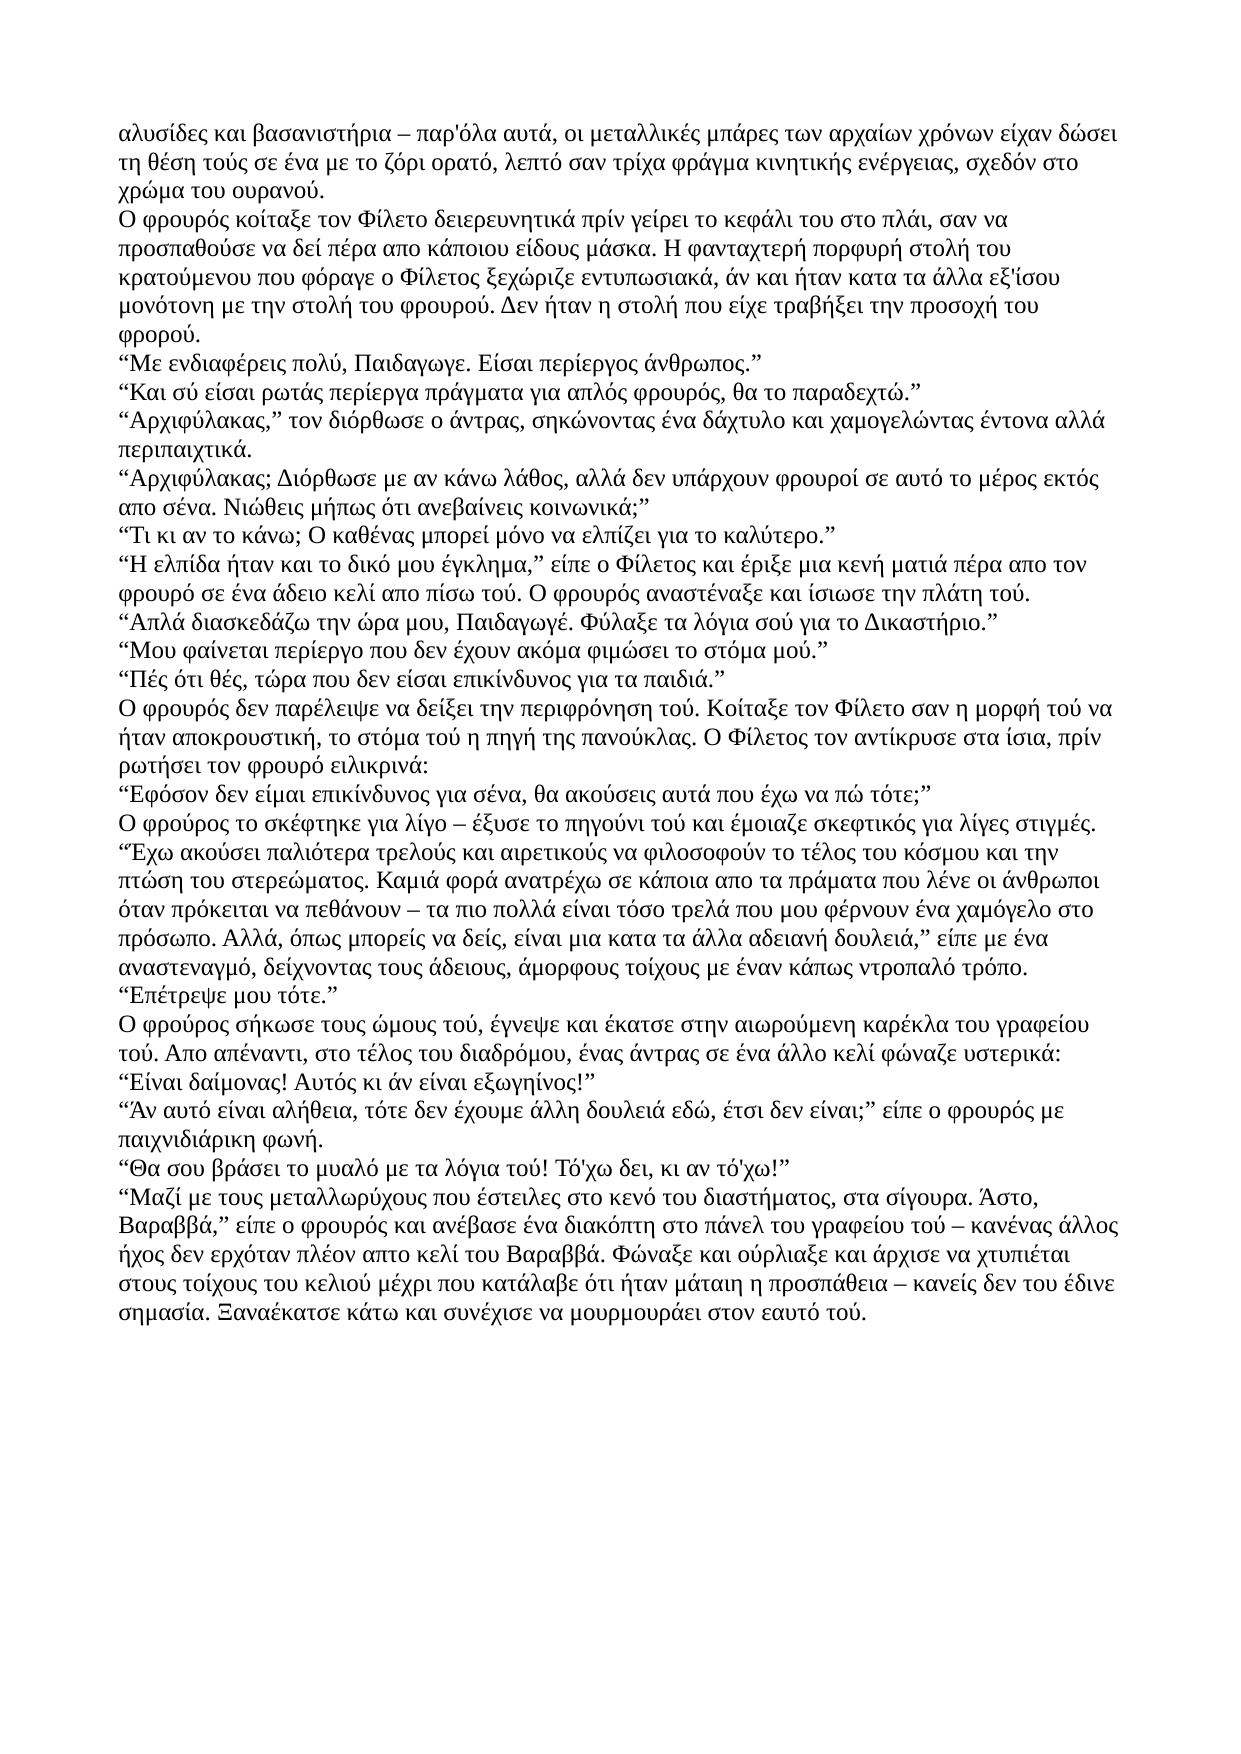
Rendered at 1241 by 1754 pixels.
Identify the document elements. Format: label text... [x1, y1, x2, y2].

text “Θα σου βράσει το μυαλό με τα λόγια τού! Τό'χω δει, κι αν τό'χω!” [118, 1153, 1122, 1182]
text “Και σύ είσαι ρωτάς περίεργα πράγματα για απλός φρουρός, θα το παραδεχτώ.” [118, 377, 1122, 406]
text Ο φρούρος σήκωσε τους ώμους τού, έγνεψε και έκατσε στην αιωρούμενη καρέκλα του γραφείου τού. Απο απέναντι, στο τέλος του διαδρόμου, ένας άντρας σε ένα άλλο κελί φώναζε υστερικά: [118, 1009, 1122, 1067]
text “Εφόσον δεν είμαι επικίνδυνος για σένα, θα ακούσεις αυτά που έχω να πώ τότε;” [118, 779, 1122, 808]
text “Άν αυτό είναι αλήθεια, τότε δεν έχουμε άλλη δουλειά εδώ, έτσι δεν είναι;” είπε ο φρουρός με παιχνιδιάρικη φωνή. [118, 1096, 1122, 1153]
text “Μου φαίνεται περίεργο που δεν έχουν ακόμα φιμώσει το στόμα μού.” [118, 636, 1122, 664]
text “Είναι δαίμονας! Αυτός κι άν είναι εξωγηίνος!” [118, 1067, 1122, 1096]
text “Απλά διασκεδάζω την ώρα μου, Παιδαγωγέ. Φύλαξε τα λόγια σού για το Δικαστήριο.” [118, 607, 1122, 636]
text “Επέτρεψε μου τότε.” [118, 981, 1122, 1009]
text Ο φρουρός κοίταξε τον Φίλετο δειερευνητικά πρίν γείρει το κεφάλι του στο πλάι, σαν να προσπαθούσε να δεί πέρα απο κάποιου είδους μάσκα. Η φανταχτερή πορφυρή στολή του κρατούμενου που φόραγε ο Φίλετος ξεχώριζε εντυπωσιακά, άν και ήταν κατα τα άλλα εξ'ίσου μονότονη με την στολή του φρουρού. Δεν ήταν η στολή που είχε τραβήξει την προσοχή του φρορού. [118, 204, 1122, 348]
text “Έχω ακούσει παλιότερα τρελούς και αιρετικούς να φιλοσοφούν το τέλος του κόσμου και την πτώση του στερεώματος. Καμιά φορά ανατρέχω σε κάποια απο τα πράματα που λένε οι άνθρωποι όταν πρόκειται να πεθάνουν – τα πιο πολλά είναι τόσο τρελά που μου φέρνουν ένα χαμόγελο στο πρόσωπο. Αλλά, όπως μπορείς να δείς, είναι μια κατα τα άλλα αδειανή δουλειά,” είπε με ένα αναστεναγμό, δείχνοντας τους άδειους, άμορφους τοίχους με έναν κάπως ντροπαλό τρόπο. [118, 837, 1122, 981]
text “Με ενδιαφέρεις πολύ, Παιδαγωγε. Είσαι περίεργος άνθρωπος.” [118, 348, 1122, 377]
text “Μαζί με τους μεταλλωρύχους που έστειλες στο κενό του διαστήματος, στα σίγουρα. Άστο, Βαραββά,” είπε ο φρουρός και ανέβασε ένα διακόπτη στο πάνελ του γραφείου τού – κανένας άλλος ήχος δεν ερχόταν πλέον απτο κελί του Βαραββά. Φώναξε και ούρλιαξε και άρχισε να χτυπιέται στους τοίχους του κελιού μέχρι που κατάλαβε ότι ήταν μάταιη η προσπάθεια – κανείς δεν του έδινε σημασία. Ξαναέκατσε κάτω και συνέχισε να μουρμουράει στον εαυτό τού. [118, 1182, 1122, 1326]
text Ο φρουρός δεν παρέλειψε να δείξει την περιφρόνηση τού. Κοίταξε τον Φίλετο σαν η μορφή τού να ήταν αποκρουστική, το στόμα τού η πηγή της πανούκλας. Ο Φίλετος τον αντίκρυσε στα ίσια, πρίν ρωτήσει τον φρουρό ειλικρινά: [118, 693, 1122, 779]
text “Τι κι αν το κάνω; Ο καθένας μπορεί μόνο να ελπίζει για το καλύτερο.” [118, 521, 1122, 549]
text “Πές ότι θές, τώρα που δεν είσαι επικίνδυνος για τα παιδιά.” [118, 664, 1122, 693]
text “Αρχιφύλακας,” τον διόρθωσε ο άντρας, σηκώνοντας ένα δάχτυλο και χαμογελώντας έντονα αλλά περιπαιχτικά. [118, 406, 1122, 463]
text “Αρχιφύλακας; Διόρθωσε με αν κάνω λάθος, αλλά δεν υπάρχουν φρουροί σε αυτό το μέρος εκτός απο σένα. Νιώθεις μήπως ότι ανεβαίνεις κοινωνικά;” [118, 463, 1122, 521]
text “Η ελπίδα ήταν και το δικό μου έγκλημα,” είπε ο Φίλετος και έριξε μια κενή ματιά πέρα απο τον φρουρό σε ένα άδειο κελί απο πίσω τού. Ο φρουρός αναστέναξε και ίσιωσε την πλάτη τού. [118, 549, 1122, 607]
text Ο φρούρος το σκέφτηκε για λίγο – έξυσε το πηγούνι τού και έμοιαζε σκεφτικός για λίγες στιγμές. [118, 808, 1122, 837]
text αλυσίδες και βασανιστήρια – παρ'όλα αυτά, οι μεταλλικές μπάρες των αρχαίων χρόνων είχαν δώσει τη θέση τούς σε ένα με το ζόρι ορατό, λεπτό σαν τρίχα φράγμα κινητικής ενέργειας, σχεδόν στο χρώμα του ουρανού. [118, 118, 1122, 204]
